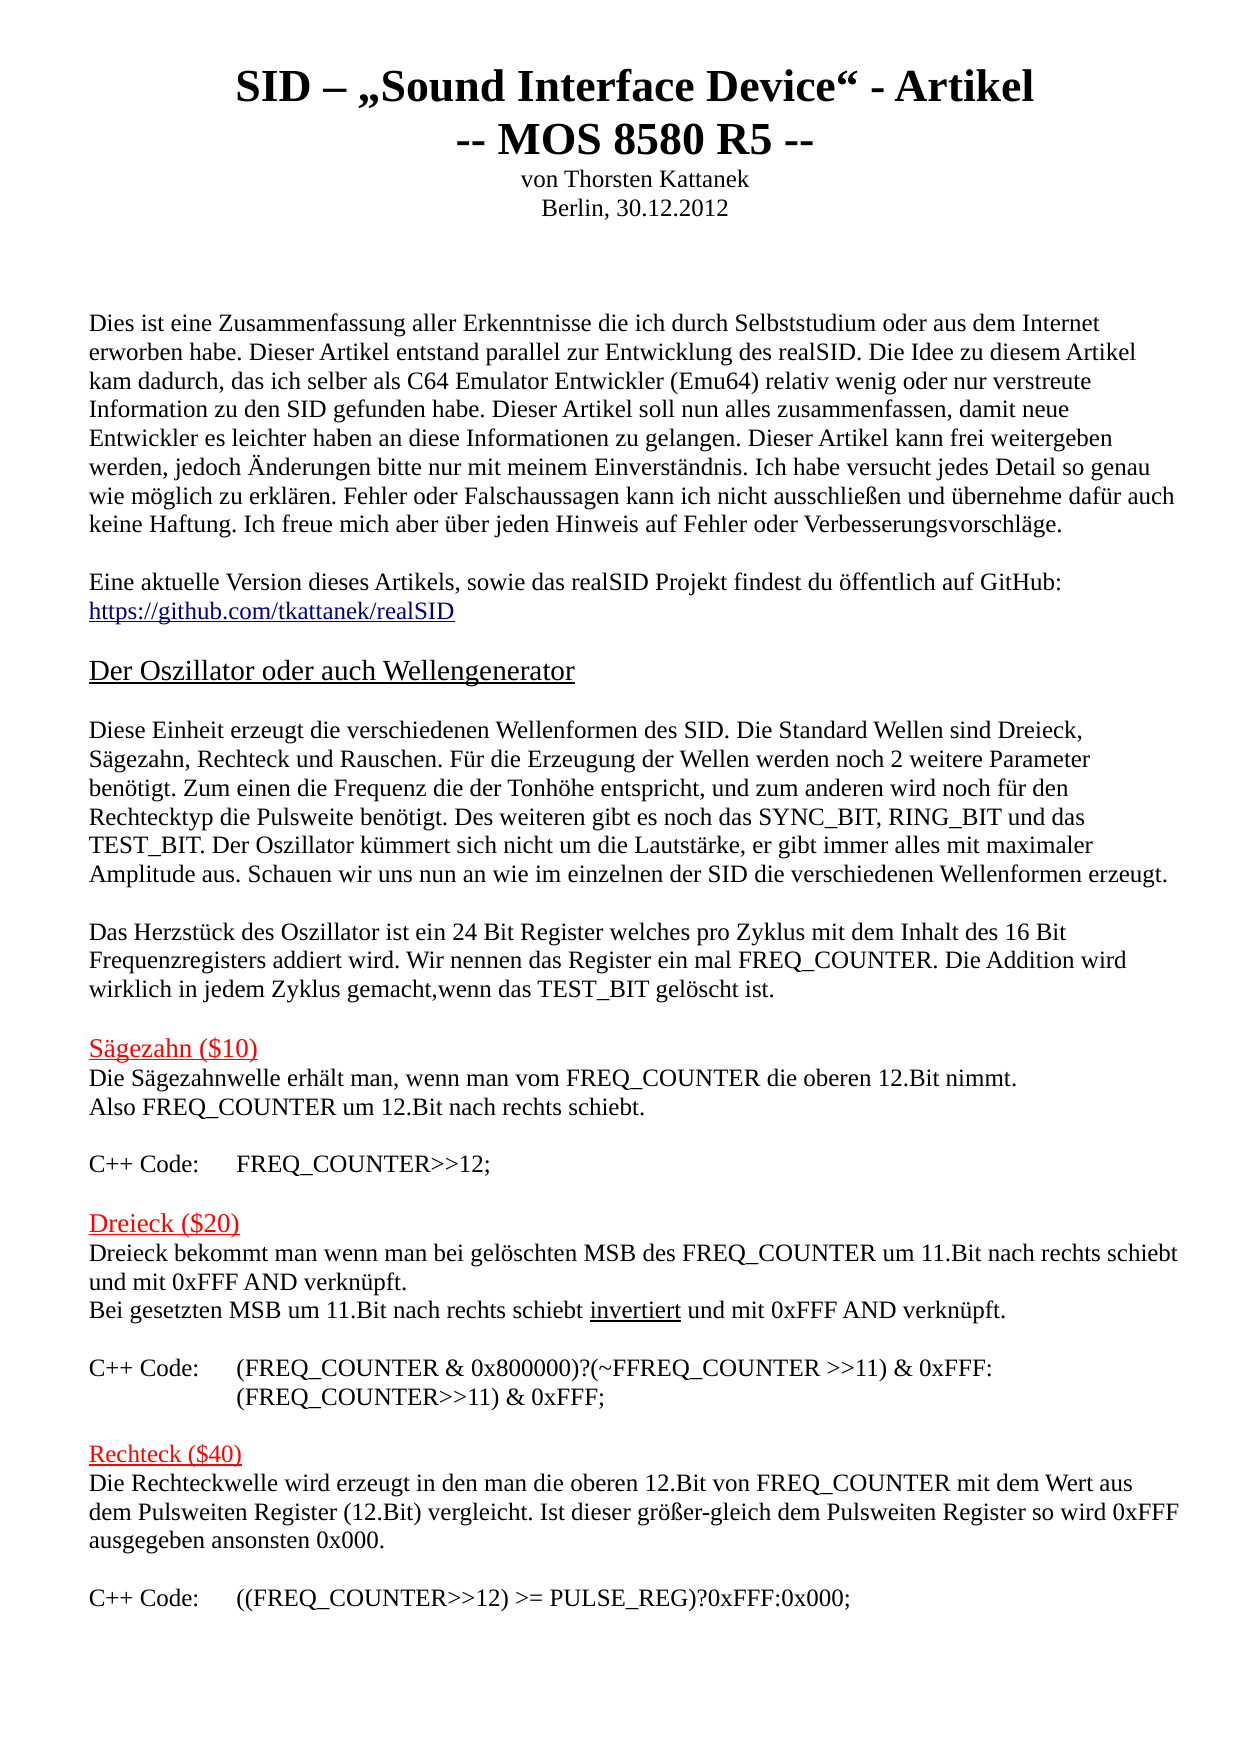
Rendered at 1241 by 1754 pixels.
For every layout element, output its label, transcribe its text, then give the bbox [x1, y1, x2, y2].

text Rechteck ($40) [88, 1439, 1181, 1468]
text Die Sägezahnwelle erhält man, wenn man vom FREQ_COUNTER die oberen 12.Bit nimmt. [88, 1063, 1181, 1092]
text Also FREQ_COUNTER um 12.Bit nach rechts schiebt. [88, 1092, 1181, 1120]
text Dreieck bekommt man wenn man bei gelöschten MSB des FREQ_COUNTER um 11.Bit nach rechts schiebt und mit 0xFFF AND verknüpft. [88, 1238, 1181, 1295]
text SID – „Sound Interface Device“ - Artikel [88, 59, 1181, 112]
text benötigt. Zum einen die Frequenz die der Tonhöhe entspricht, und zum anderen wird noch für den Rechtecktyp die Pulsweite benötigt. Des weiteren gibt es noch das SYNC_BIT, RING_BIT und das TEST_BIT. Der Oszillator kümmert sich nicht um die Lautstärke, er gibt immer alles mit maximaler Amplitude aus. Schauen wir uns nun an wie im einzelnen der SID die verschiedenen Wellenformen erzeugt. [88, 773, 1181, 888]
text Berlin, 30.12.2012 [88, 193, 1181, 222]
text Sägezahn ($10) [88, 1032, 1181, 1063]
text C++ Code: ((FREQ_COUNTER>>12) >= PULSE_REG)?0xFFF:0x000; [88, 1583, 1181, 1612]
text Eine aktuelle Version dieses Artikels, sowie das realSID Projekt findest du öffentlich auf GitHub: [88, 567, 1181, 596]
text -- MOS 8580 R5 -- [88, 112, 1181, 164]
text https://github.com/tkattanek/realSID [88, 596, 1181, 624]
text C++ Code: FREQ_COUNTER>>12; [88, 1149, 1181, 1178]
text Diese Einheit erzeugt die verschiedenen Wellenformen des SID. Die Standard Wellen sind Dreieck, Sägezahn, Rechteck und Rauschen. Für die Erzeugung der Wellen werden noch 2 weitere Parameter [88, 716, 1181, 773]
text von Thorsten Kattanek [88, 164, 1181, 193]
text C++ Code: (FREQ_COUNTER & 0x800000)?(~FFREQ_COUNTER >>11) & 0xFFF: (FREQ_COUNTER>>11) & 0xFFF; [88, 1353, 1181, 1410]
text Bei gesetzten MSB um 11.Bit nach rechts schiebt invertiert und mit 0xFFF AND verknüpft. [88, 1295, 1181, 1324]
text Die Rechteckwelle wird erzeugt in den man die oberen 12.Bit von FREQ_COUNTER mit dem Wert aus dem Pulsweiten Register (12.Bit) vergleicht. Ist dieser größer-gleich dem Pulsweiten Register so wird 0xFFF ausgegeben ansonsten 0x000. [88, 1468, 1181, 1554]
text Dreieck ($20) [88, 1207, 1181, 1238]
text Das Herzstück des Oszillator ist ein 24 Bit Register welches pro Zyklus mit dem Inhalt des 16 Bit Frequenzregisters addiert wird. Wir nennen das Register ein mal FREQ_COUNTER. Die Addition wird wirklich in jedem Zyklus gemacht,wenn das TEST_BIT gelöscht ist. [88, 917, 1181, 1003]
text Der Oszillator oder auch Wellengenerator [88, 653, 1181, 687]
text Dies ist eine Zusammenfassung aller Erkenntnisse die ich durch Selbststudium oder aus dem Internet erworben habe. Dieser Artikel entstand parallel zur Entwicklung des realSID. Die Idee zu diesem Artikel kam dadurch, das ich selber als C64 Emulator Entwickler (Emu64) relativ wenig oder nur verstreute Information zu den SID gefunden habe. Dieser Artikel soll nun alles zusammenfassen, damit neue Entwickler es leichter haben an diese Informationen zu gelangen. Dieser Artikel kann frei weitergeben werden, jedoch Änderungen bitte nur mit meinem Einverständnis. Ich habe versucht jedes Detail so genau wie möglich zu erklären. Fehler oder Falschaussagen kann ich nicht ausschließen und übernehme dafür auch keine Haftung. Ich freue mich aber über jeden Hinweis auf Fehler oder Verbesserungsvorschläge. [88, 308, 1181, 538]
